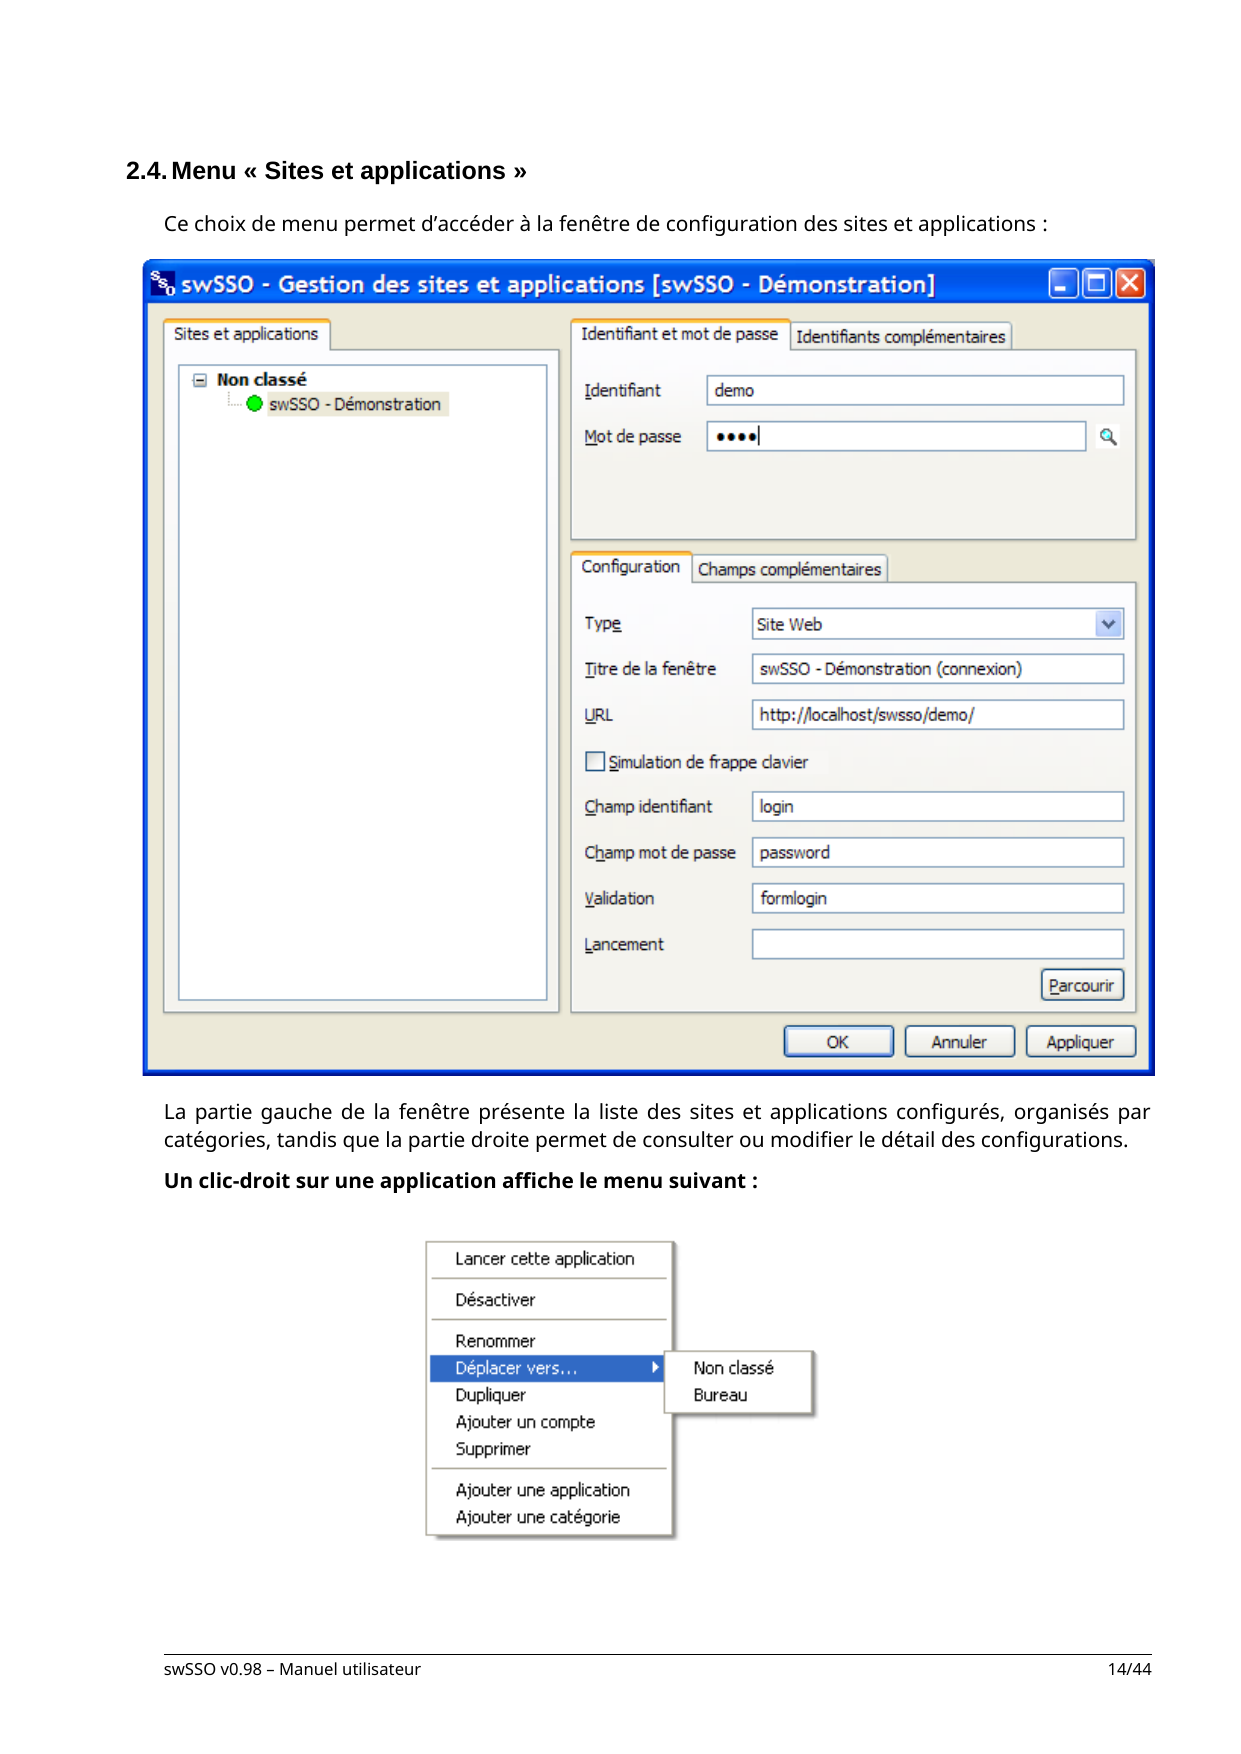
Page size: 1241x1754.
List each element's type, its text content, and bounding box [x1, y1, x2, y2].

text Ce choix de menu permet d’accéder à la fenêtre de configuration des sites et applications : [164, 209, 1152, 238]
text Un clic-droit sur une application affiche le menu suivant : [164, 1167, 1152, 1195]
subtitle Menu « Sites et applications » [126, 156, 1152, 184]
text La partie gauche de la fenêtre présente la liste des sites et applications configurés, organisés par catégories, tandis que la partie droite permet de consulter ou modifier le détail des configurations. [164, 1097, 1152, 1154]
picture [142, 259, 1155, 1076]
